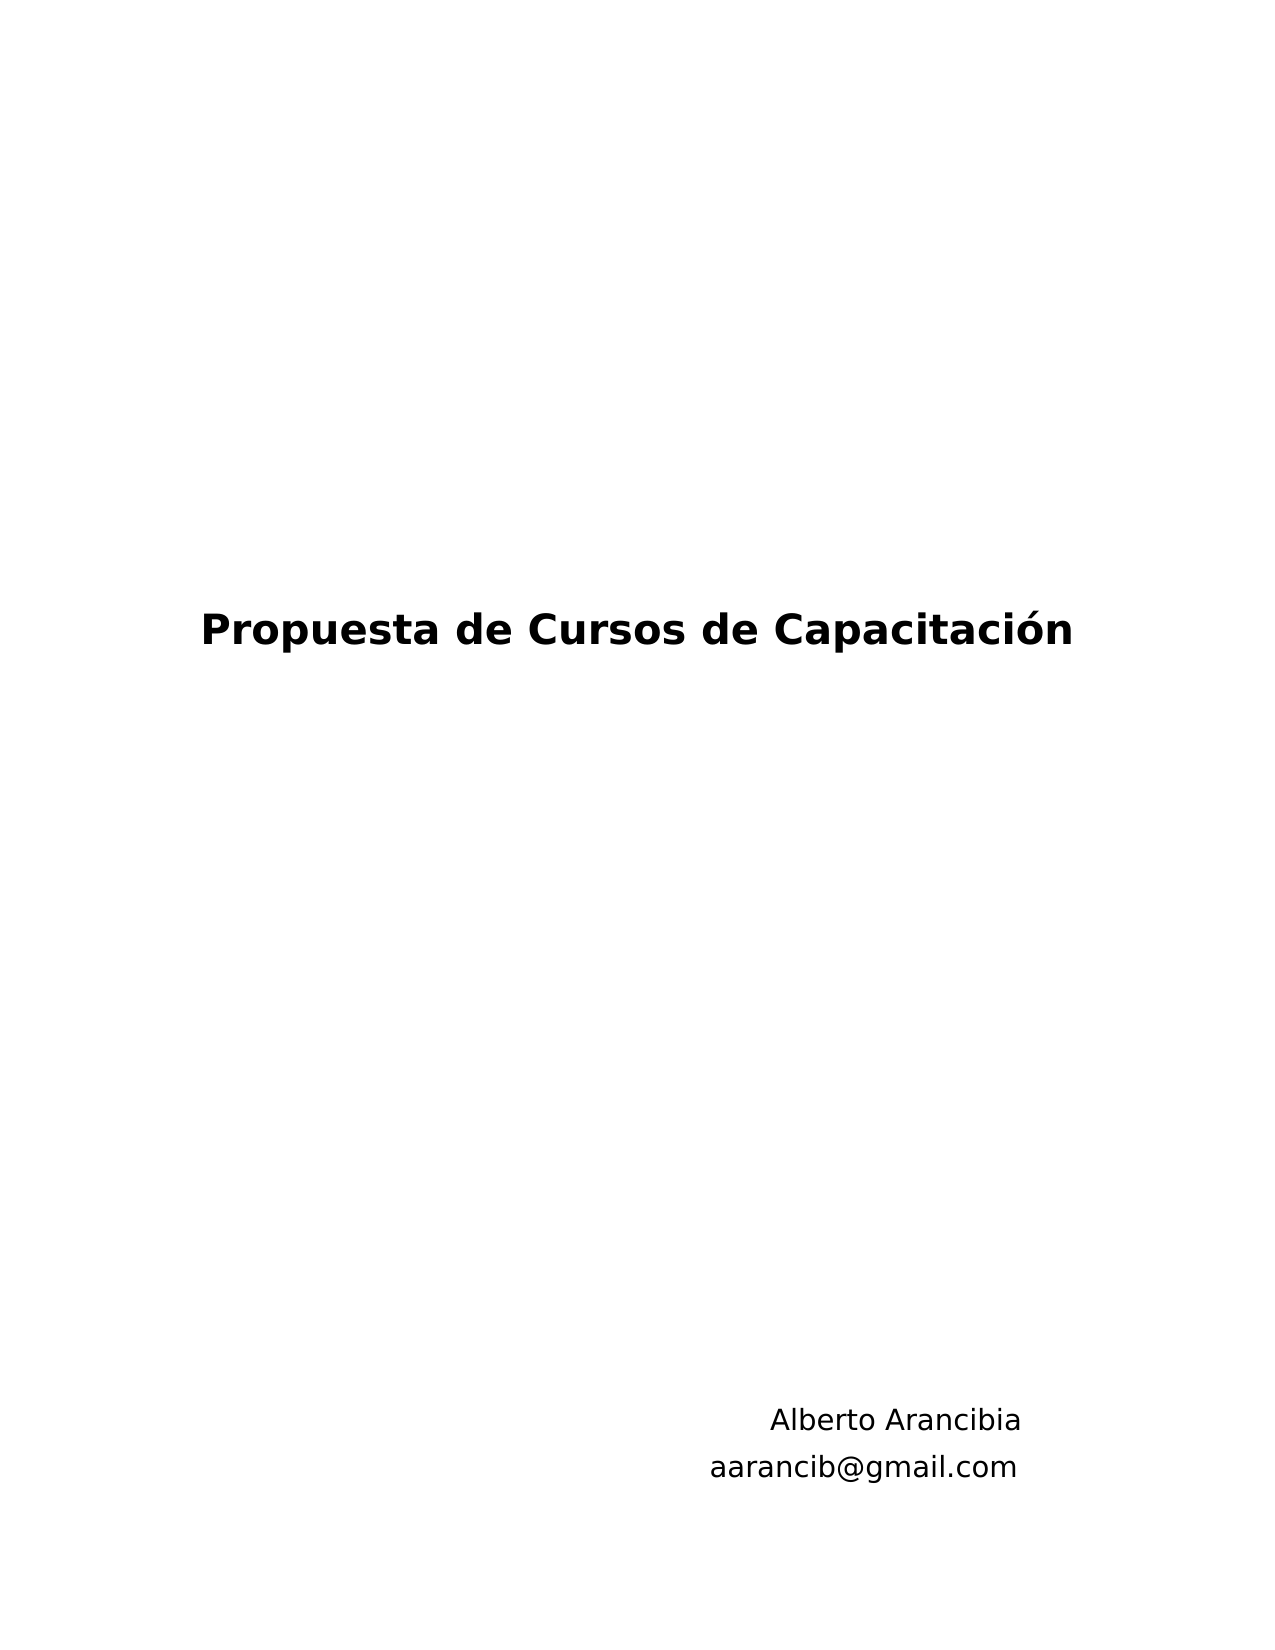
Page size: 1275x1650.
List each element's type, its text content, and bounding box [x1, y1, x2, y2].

text Propuesta de Cursos de Capacitación [118, 606, 1157, 654]
text aarancib@gmail.com [118, 1451, 1157, 1485]
text Alberto Arancibia [118, 1399, 1157, 1438]
